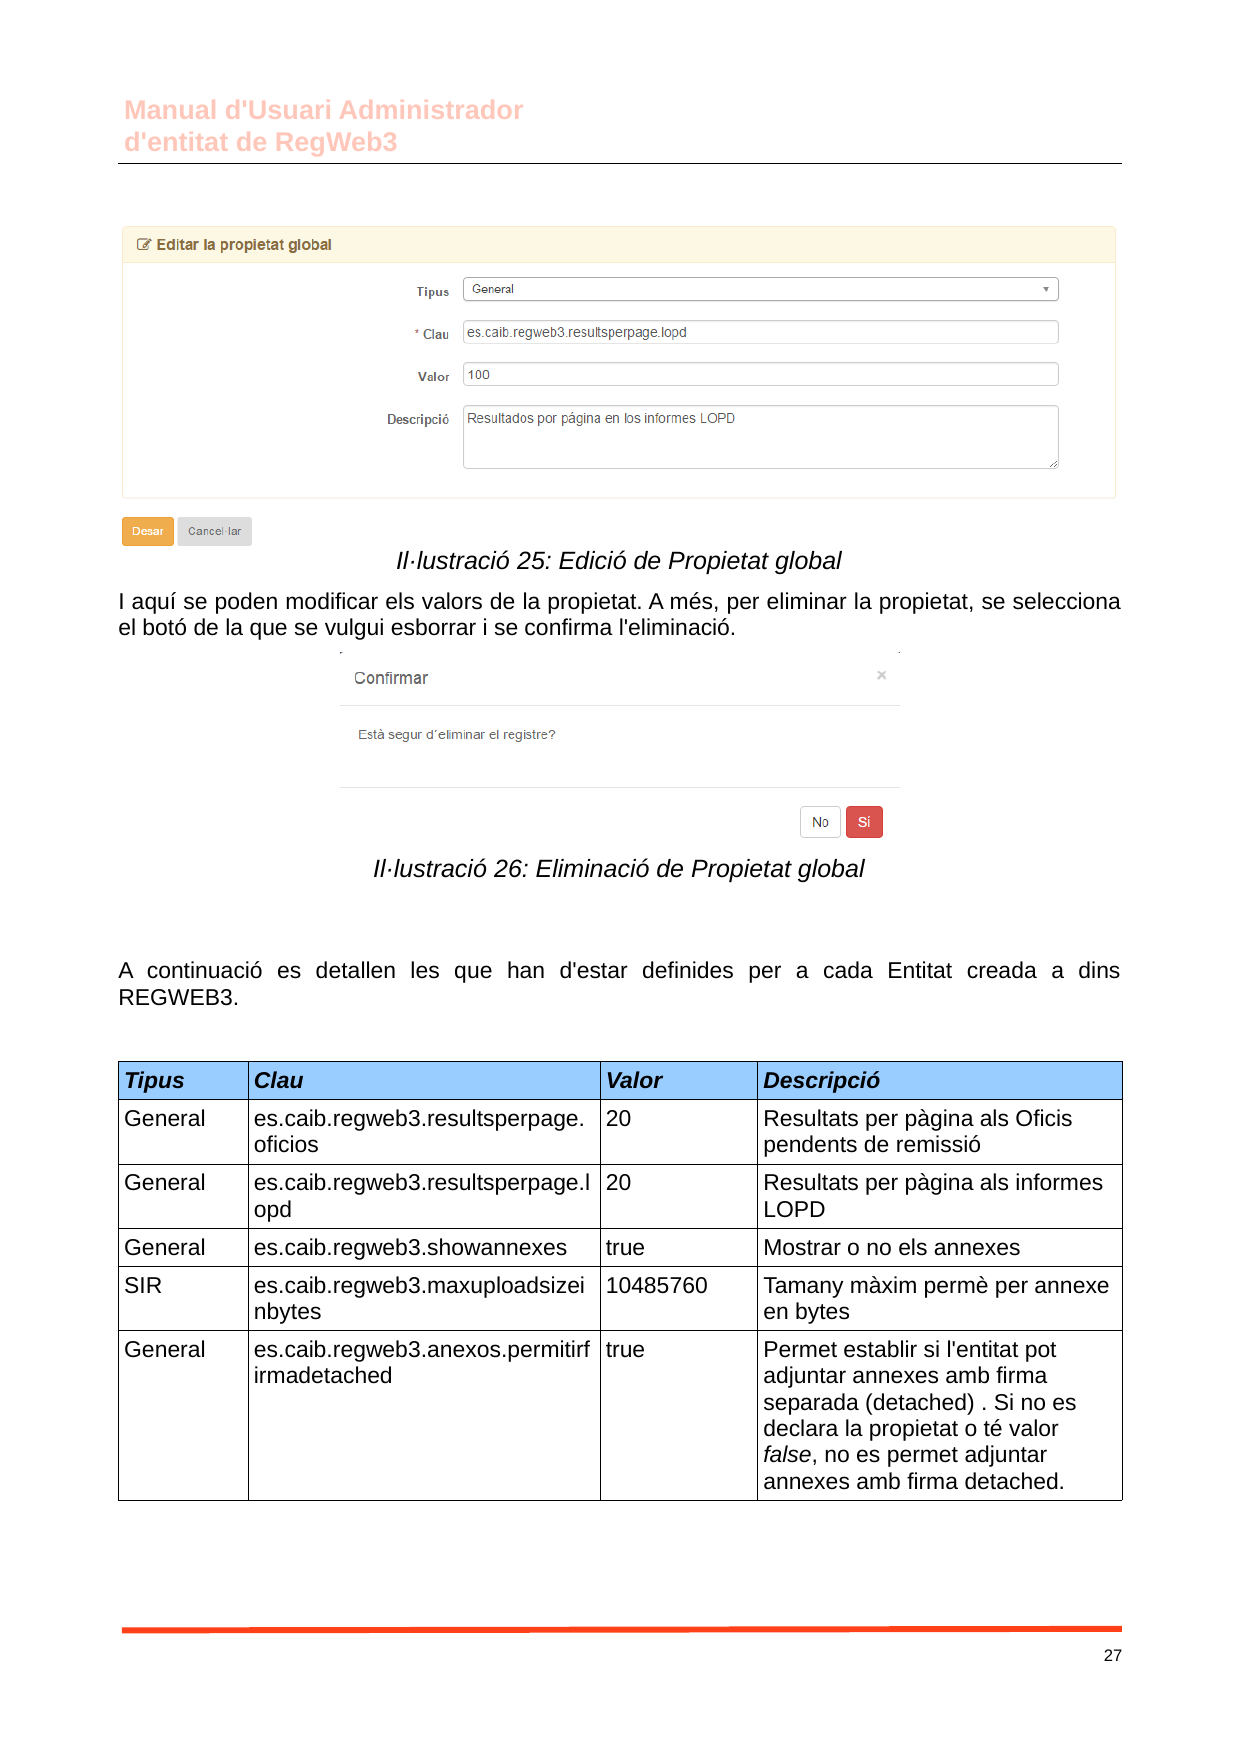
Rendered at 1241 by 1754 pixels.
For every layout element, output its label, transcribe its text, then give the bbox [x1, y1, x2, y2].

table_header Valor [601, 1062, 757, 1099]
table_cell Resultats per pàgina als informes LOPD [758, 1165, 1122, 1228]
table_cell es.caib.regweb3.anexos.permitirfirmadetached [249, 1331, 600, 1500]
table_cell 20 [601, 1100, 757, 1163]
table_cell General [119, 1229, 248, 1266]
text I aquí se poden modificar els valors de la propietat. A més, per eliminar la propietat, se selecciona el botó de la que se vulgui esborrar i se confirma l'eliminació. [118, 588, 1122, 640]
text A continuació es detallen les que han d'estar definides per a cada Entitat creada a dins REGWEB3. [118, 957, 1122, 1010]
table_cell es.caib.regweb3.maxuploadsizeinbytes [249, 1267, 600, 1330]
table_cell es.caib.regweb3.showannexes [249, 1229, 600, 1266]
table_cell es.caib.regweb3.resultsperpage.lopd [249, 1165, 600, 1228]
table_cell Permet establir si l'entitat pot adjuntar annexes amb firma separada (detached) . Si no es declara la propietat o té valor false, no es permet adjuntar annexes amb firma detached. [758, 1331, 1122, 1500]
table_cell Resultats per pàgina als Oficis pendents de remissió [758, 1100, 1122, 1163]
table_cell General [119, 1331, 248, 1500]
table_header Tipus [119, 1062, 248, 1099]
table_cell 20 [601, 1165, 757, 1228]
table_cell true [601, 1229, 757, 1266]
table_cell SIR [119, 1267, 248, 1330]
table_cell Tamany màxim permè per annexe en bytes [758, 1267, 1122, 1330]
table_cell es.caib.regweb3.resultsperpage.oficios [249, 1100, 600, 1163]
text Il·lustració : Edició de Propietat global [118, 547, 1122, 575]
table_cell General [119, 1165, 248, 1228]
text Il·lustració : Eliminació de Propietat global [118, 665, 1122, 882]
table_cell true [601, 1331, 757, 1500]
table_header Clau [249, 1062, 600, 1099]
table_cell General [119, 1100, 248, 1163]
table_header Descripció [758, 1062, 1122, 1099]
table_cell Mostrar o no els annexes [758, 1229, 1122, 1266]
table_cell 10485760 [601, 1267, 757, 1330]
